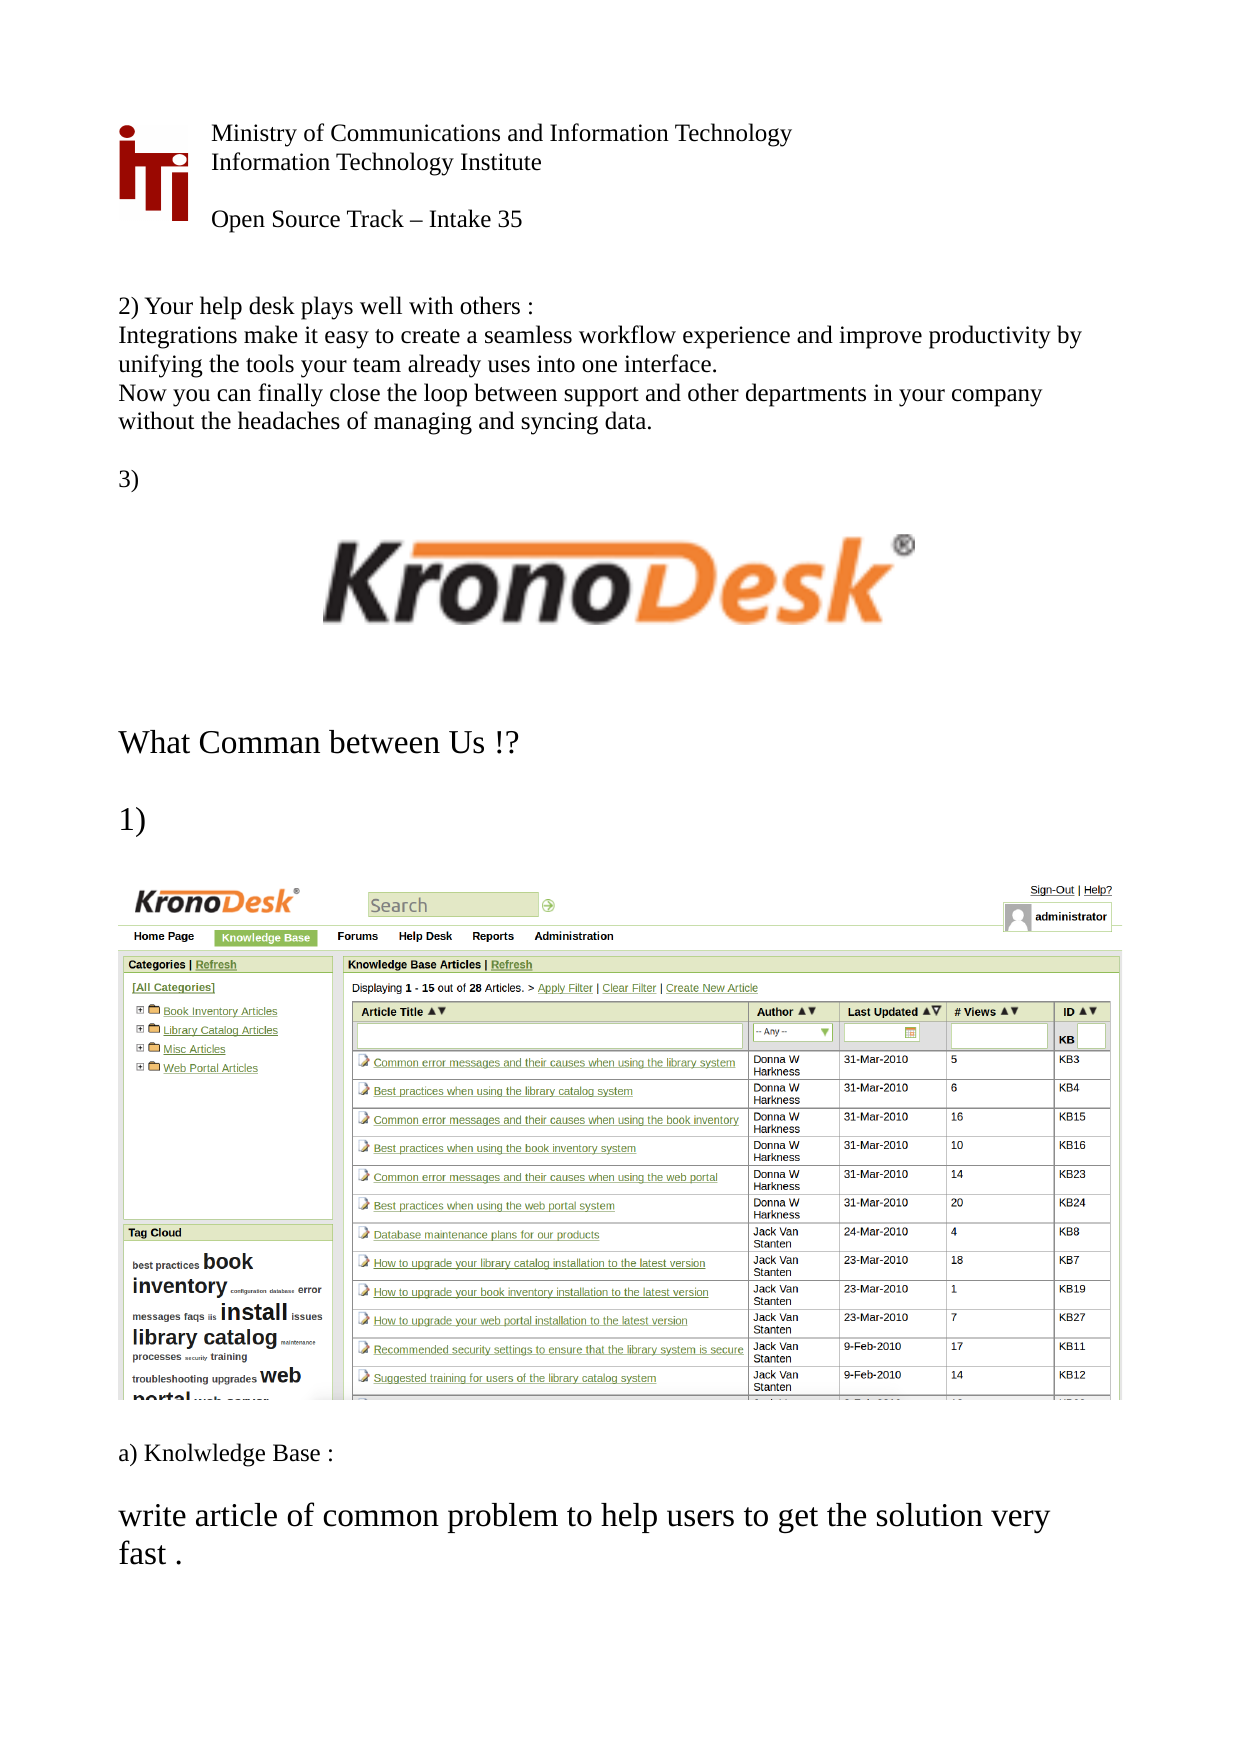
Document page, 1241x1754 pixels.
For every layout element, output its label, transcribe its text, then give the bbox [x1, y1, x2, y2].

text a) Knolwledge Base : [118, 1438, 1122, 1467]
text 2) Your help desk plays well with others : [118, 291, 1122, 320]
text 1) [118, 799, 1122, 838]
picture [276, 492, 964, 667]
picture [119, 125, 189, 221]
picture [118, 876, 1123, 1400]
text 3) [118, 464, 1122, 493]
text Now you can finally close the loop between support and other departments in your company without the headaches of managing and syncing data. [118, 378, 1122, 435]
text What Comman between Us !? [118, 723, 1122, 761]
text write article of common problem to help users to get the solution very fast . [118, 1495, 1122, 1572]
text Integrations make it easy to create a seamless workflow experience and improve productivity by unifying the tools your team already uses into one interface. [118, 320, 1122, 378]
